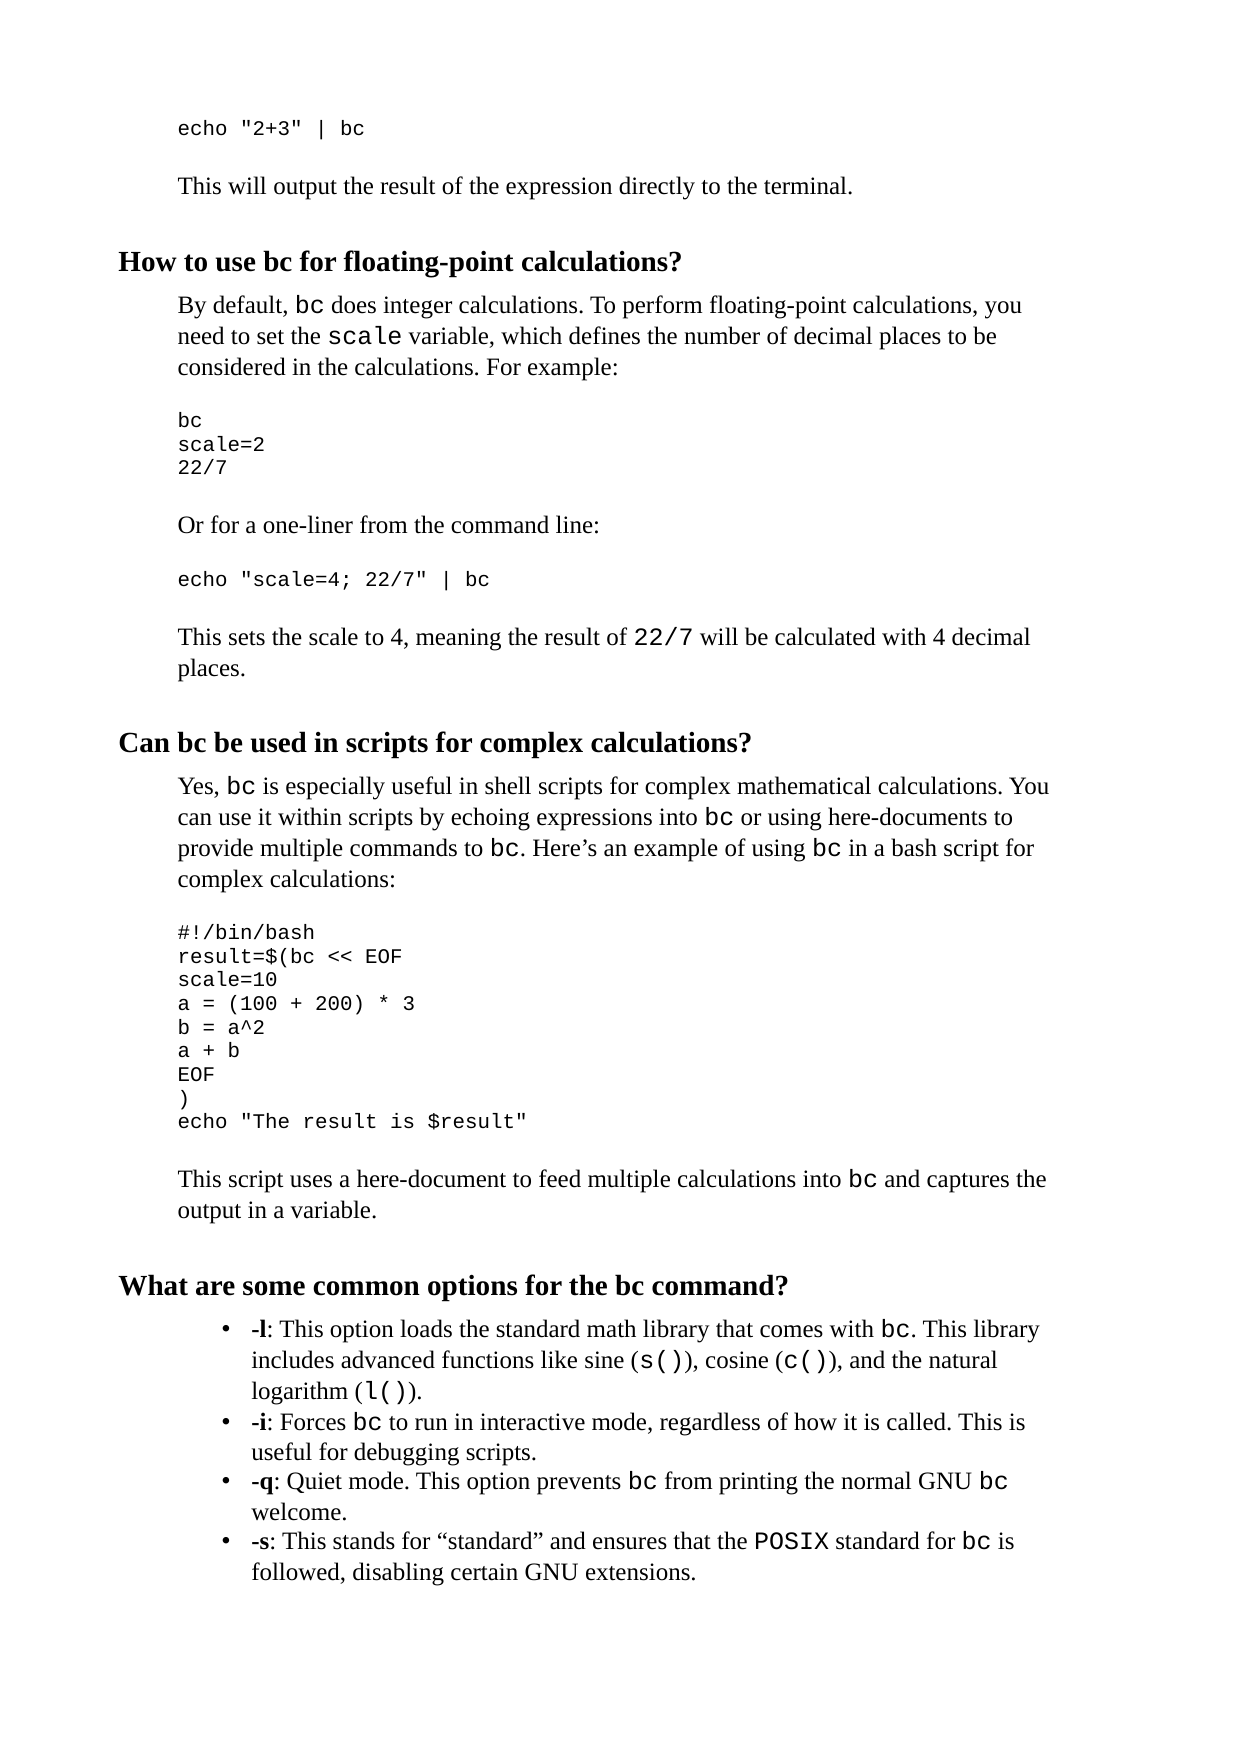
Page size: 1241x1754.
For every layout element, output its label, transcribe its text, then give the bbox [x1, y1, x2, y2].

text #!/bin/bash [177, 922, 1063, 946]
text echo "The result is $result" [177, 1111, 1063, 1135]
text This sets the scale to 4, meaning the result of 22/7 will be calculated with 4 decimal places. [177, 622, 1063, 681]
text bc [177, 410, 1063, 434]
subtitle Can bc be used in scripts for complex calculations? [118, 725, 1122, 759]
text a = (100 + 200) * 3 [177, 993, 1063, 1017]
text EOF [177, 1064, 1063, 1088]
text ) [177, 1088, 1063, 1111]
list -i: Forces bc to run in interactive mode, regardless of how it is called. This is useful for debugging scripts. [222, 1407, 1063, 1466]
list -s: This stands for “standard” and ensures that the POSIX standard for bc is followed, disabling certain GNU extensions. [222, 1526, 1063, 1585]
text echo "2+3" | bc [177, 118, 1063, 142]
text Yes, bc is especially useful in shell scripts for complex mathematical calculations. You can use it within scripts by echoing expressions into bc or using here-documents to provide multiple commands to bc. Here’s an example of using bc in a bash script for complex calculations: [177, 771, 1063, 893]
list -q: Quiet mode. This option prevents bc from printing the normal GNU bc welcome. [222, 1466, 1063, 1526]
text By default, bc does integer calculations. To perform floating-point calculations, you need to set the scale variable, which defines the number of decimal places to be considered in the calculations. For example: [177, 290, 1063, 381]
text scale=10 [177, 969, 1063, 993]
text a + b [177, 1040, 1063, 1064]
text This script uses a here-document to feed multiple calculations into bc and captures the output in a variable. [177, 1164, 1063, 1224]
text echo "scale=4; 22/7" | bc [177, 569, 1063, 592]
list -l: This option loads the standard math library that comes with bc. This library includes advanced functions like sine (s()), cosine (c()), and the natural logarithm (l()). [222, 1314, 1063, 1407]
text Or for a one-liner from the command line: [177, 510, 1063, 539]
text result=$(bc << EOF [177, 946, 1063, 969]
text 22/7 [177, 457, 1063, 481]
subtitle How to use bc for floating-point calculations? [118, 244, 1122, 278]
subtitle What are some common options for the bc command? [118, 1268, 1122, 1302]
text b = a^2 [177, 1017, 1063, 1040]
text This will output the result of the expression directly to the terminal. [177, 171, 1063, 200]
text scale=2 [177, 434, 1063, 457]
